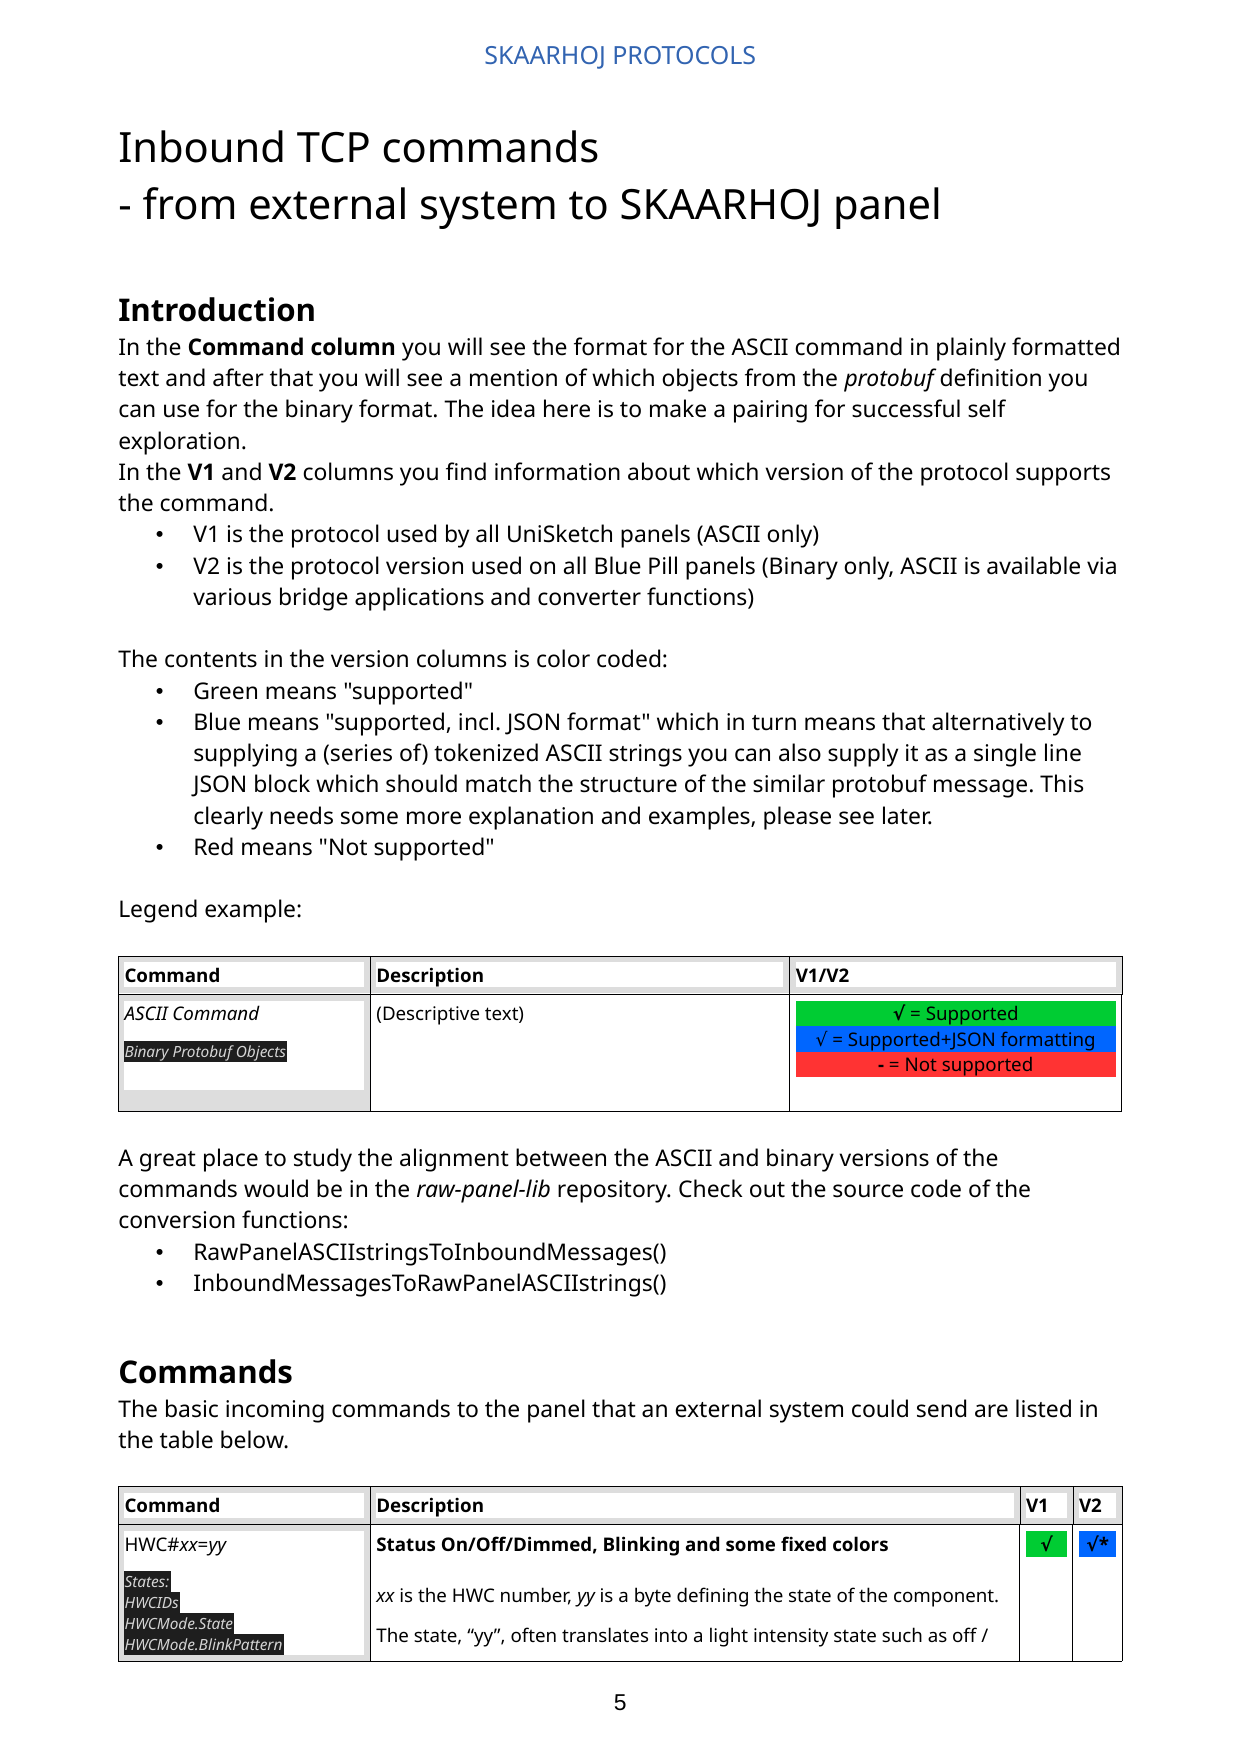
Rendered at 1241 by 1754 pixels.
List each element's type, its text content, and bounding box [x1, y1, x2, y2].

list RawPanelASCIIstringsToInboundMessages() [156, 1236, 1122, 1267]
table_header V1/V2 [790, 957, 1122, 993]
list Blue means "supported, incl. JSON format" which in turn means that alternatively to supplying a (series of) tokenized ASCII strings you can also supply it as a single line JSON block which should match the structure of the similar protobuf message. This clearly needs some more explanation and examples, please see later. [156, 706, 1122, 831]
table_cell √* [1073, 1525, 1122, 1661]
table_header Description [371, 1487, 1020, 1524]
subtitle Commands [118, 1350, 1122, 1393]
table_header Command [119, 1487, 370, 1524]
table_cell √ [1020, 1525, 1072, 1661]
table_cell √ = Supported √ = Supported+JSON formatting - = Not supported [790, 995, 1121, 1111]
text The basic incoming commands to the panel that an external system could send are listed in the table below. [118, 1393, 1122, 1455]
list V2 is the protocol version used on all Blue Pill panels (Binary only, ASCII is available via various bridge applications and converter functions) [156, 549, 1122, 612]
text The contents in the version columns is color coded: [118, 643, 1122, 674]
list Green means "supported" [156, 674, 1122, 706]
list Red means "Not supported" [156, 831, 1122, 862]
table_cell Status On/Off/Dimmed, Blinking and some fixed colors xx is the HWC number, yy is a byte defining the state of the component. The state, “yy”, often translates into a light intensity state such as off / [371, 1525, 1019, 1661]
table_cell ASCII Command Binary Protobuf Objects [119, 995, 370, 1111]
table_header Command [119, 957, 370, 993]
table_cell (Descriptive text) [371, 995, 789, 1111]
text Legend example: [118, 893, 1122, 924]
text Inbound TCP commands - from external system to SKAARHOJ panel [118, 118, 1122, 232]
text In the Command column you will see the format for the ASCII command in plainly formatted text and after that you will see a mention of which objects from the protobuf definition you can use for the binary format. The idea here is to make a pairing for successful self exploration. [118, 331, 1122, 456]
table_header V2 [1074, 1487, 1122, 1524]
table_header Description [371, 957, 789, 993]
list V1 is the protocol used by all UniSketch panels (ASCII only) [156, 518, 1122, 549]
text In the V1 and V2 columns you find information about which version of the protocol supports the command. [118, 456, 1122, 518]
list InboundMessagesToRawPanelASCIIstrings() [156, 1267, 1122, 1298]
text A great place to study the alignment between the ASCII and binary versions of the commands would be in the raw-panel-lib repository. Check out the source code of the conversion functions: [118, 1142, 1122, 1236]
subtitle Introduction [118, 288, 1122, 331]
table_cell HWC#xx=yy States: HWCIDs HWCMode.State HWCMode.BlinkPattern [119, 1525, 370, 1661]
table_header V1 [1021, 1487, 1073, 1524]
